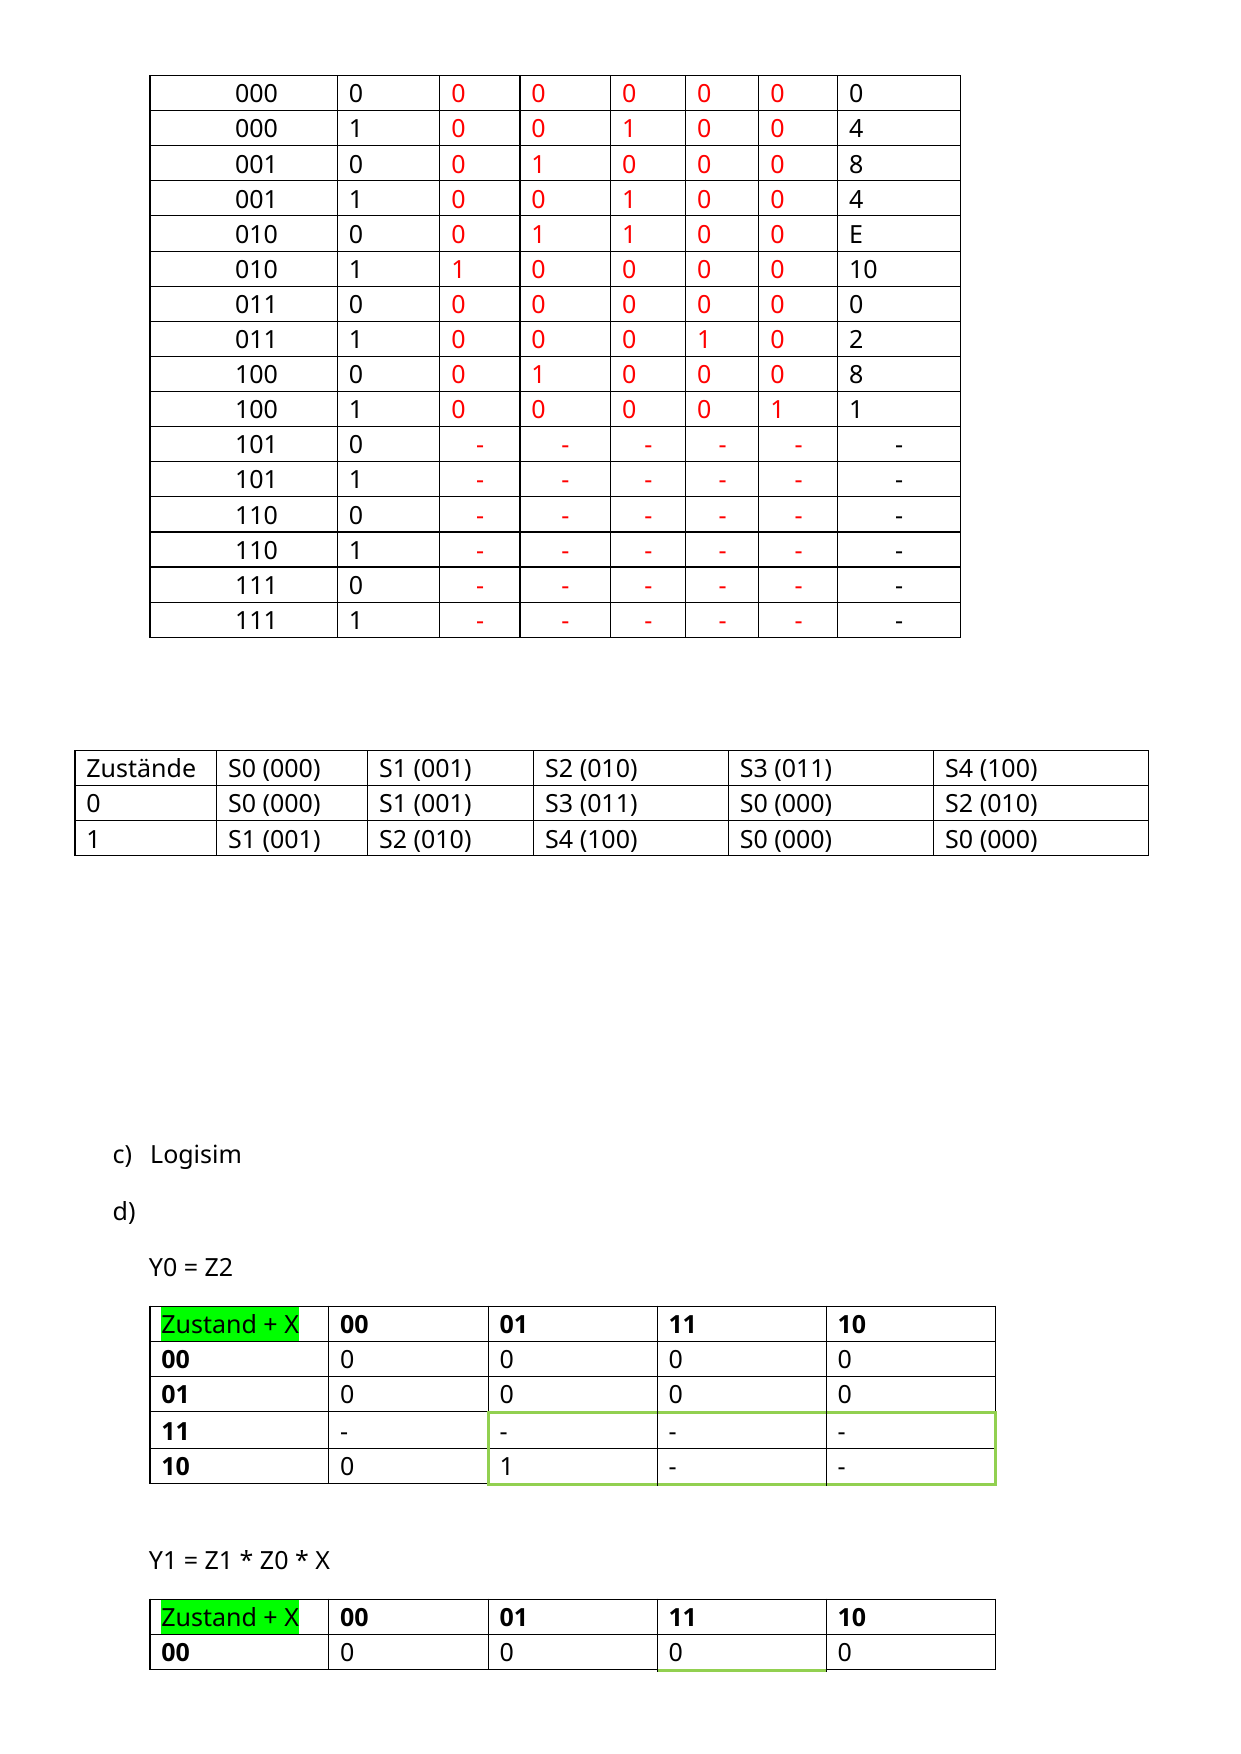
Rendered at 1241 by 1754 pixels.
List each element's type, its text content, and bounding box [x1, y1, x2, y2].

table_header 01 [489, 1307, 657, 1341]
table_cell 1 [338, 322, 439, 356]
table_cell - [759, 497, 837, 531]
table_cell 0 [838, 76, 960, 110]
table_cell 011 [151, 287, 337, 321]
table_cell - [759, 462, 837, 496]
table_cell 100 [151, 392, 337, 426]
table_cell 111 [151, 603, 337, 637]
table_header 00 [329, 1600, 488, 1634]
table_cell 000 [151, 76, 337, 110]
table_cell 11 [151, 1412, 328, 1448]
table_cell 0 [440, 357, 519, 391]
table_cell 0 [489, 1342, 657, 1376]
table_cell 0 [686, 216, 758, 251]
table_cell - [838, 497, 960, 531]
table_cell 0 [338, 216, 439, 251]
table_cell 010 [151, 252, 337, 286]
table_cell - [686, 497, 758, 531]
table_cell 0 [759, 146, 837, 180]
table_cell - [658, 1449, 826, 1483]
table_cell 0 [759, 322, 837, 356]
table_cell 0 [338, 76, 439, 110]
table_cell 00 [151, 1635, 328, 1669]
table_cell 0 [76, 786, 216, 820]
table_cell - [440, 568, 519, 602]
table_cell 1 [338, 603, 439, 637]
table_cell 1 [521, 146, 610, 180]
table_cell 0 [521, 392, 610, 426]
table_header 00 [329, 1307, 488, 1341]
table_cell 00 [151, 1342, 328, 1376]
table_cell 1 [490, 1449, 657, 1483]
table_cell 001 [151, 146, 337, 180]
table_cell 0 [686, 146, 758, 180]
table_cell - [611, 427, 685, 461]
table_cell 0 [440, 322, 519, 356]
text Y1 = Z1 * Z0 * X [75, 1542, 1165, 1576]
table_cell - [827, 1449, 994, 1483]
table_cell - [658, 1414, 826, 1448]
table_cell 000 [151, 111, 337, 145]
table_cell S1 (001) [217, 821, 367, 855]
table_cell 0 [611, 287, 685, 321]
table_cell 0 [658, 1342, 826, 1376]
table_cell 0 [686, 252, 758, 286]
table_cell 1 [759, 392, 837, 426]
table_cell - [611, 603, 685, 637]
table_cell 0 [338, 287, 439, 321]
table_cell - [686, 427, 758, 461]
table_cell 1 [338, 111, 439, 145]
table_cell S0 (000) [729, 786, 933, 820]
table_cell 0 [686, 76, 758, 110]
table_cell - [838, 462, 960, 496]
table_cell - [611, 533, 685, 566]
table_cell - [521, 462, 610, 496]
table_cell 0 [759, 216, 837, 251]
table_cell - [759, 427, 837, 461]
table_cell 1 [521, 357, 610, 391]
table_cell 4 [838, 111, 960, 145]
table_cell - [440, 427, 519, 461]
table_cell 0 [611, 392, 685, 426]
table_cell 0 [658, 1635, 826, 1669]
table_cell 0 [440, 181, 519, 215]
table_cell 0 [440, 287, 519, 321]
table_cell 0 [611, 76, 685, 110]
table_header 01 [489, 1600, 657, 1634]
table_cell 0 [827, 1342, 995, 1376]
table_cell - [521, 568, 610, 602]
table_cell 0 [329, 1635, 488, 1669]
table_cell 100 [151, 357, 337, 391]
table_cell 0 [329, 1342, 488, 1376]
table_header 11 [658, 1600, 826, 1634]
table_cell 0 [759, 287, 837, 321]
table_cell 0 [759, 357, 837, 391]
table_cell - [686, 603, 758, 637]
table_cell - [759, 603, 837, 637]
table_cell - [838, 568, 960, 602]
table_cell 0 [759, 181, 837, 215]
table_header S4 (100) [934, 751, 1148, 785]
table_cell 1 [611, 216, 685, 251]
table_cell 1 [338, 392, 439, 426]
table_header 10 [827, 1600, 995, 1634]
table_header S0 (000) [217, 751, 367, 785]
table_cell - [521, 533, 610, 566]
text Y0 = Z2 [75, 1249, 1165, 1283]
table_cell - [686, 568, 758, 602]
table_cell 110 [151, 497, 337, 531]
table_cell 0 [686, 392, 758, 426]
table_cell 0 [521, 252, 610, 286]
table_cell 01 [151, 1377, 328, 1411]
table_cell 0 [827, 1635, 995, 1669]
table_cell 8 [838, 357, 960, 391]
table_cell 0 [686, 357, 758, 391]
table_cell 0 [759, 111, 837, 145]
table_cell S0 (000) [729, 821, 933, 855]
table_cell 1 [338, 252, 439, 286]
table_cell 0 [338, 568, 439, 602]
table_header S1 (001) [368, 751, 533, 785]
table_cell 0 [611, 146, 685, 180]
table_cell 1 [338, 181, 439, 215]
table_cell 0 [338, 427, 439, 461]
table_cell 0 [838, 287, 960, 321]
table_cell 0 [521, 322, 610, 356]
table_cell 1 [440, 252, 519, 286]
table_cell 0 [686, 111, 758, 145]
table_cell - [759, 533, 837, 566]
table_cell 110 [151, 533, 337, 566]
table_cell - [686, 533, 758, 566]
table_cell S3 (011) [534, 786, 728, 820]
table_cell - [521, 427, 610, 461]
table_header Zustände [76, 751, 216, 785]
table_cell 010 [151, 216, 337, 251]
table_cell 1 [338, 462, 439, 496]
table_cell - [440, 497, 519, 531]
table_cell - [611, 497, 685, 531]
table_cell 0 [521, 111, 610, 145]
table_cell 0 [440, 146, 519, 180]
table_cell 0 [759, 252, 837, 286]
table_cell 2 [838, 322, 960, 356]
table_cell 011 [151, 322, 337, 356]
table_cell 1 [838, 392, 960, 426]
table_cell 1 [686, 322, 758, 356]
table_cell S0 (000) [934, 821, 1148, 855]
table_cell - [838, 603, 960, 637]
table_header S3 (011) [729, 751, 933, 785]
table_cell 1 [611, 181, 685, 215]
table_cell - [759, 568, 837, 602]
table_cell - [521, 603, 610, 637]
table_header S2 (010) [534, 751, 728, 785]
table_cell 1 [338, 533, 439, 566]
table_cell 1 [76, 821, 216, 855]
table_cell S2 (010) [368, 821, 533, 855]
table_header Zustand + X [151, 1307, 328, 1341]
table_cell 4 [838, 181, 960, 215]
table_cell 0 [329, 1377, 488, 1411]
table_cell 0 [521, 181, 610, 215]
table_cell S1 (001) [368, 786, 533, 820]
table_header 10 [827, 1307, 995, 1341]
table_cell 0 [686, 287, 758, 321]
table_cell - [329, 1412, 487, 1448]
table_header Zustand + X [151, 1600, 328, 1634]
table_cell 0 [521, 287, 610, 321]
table_cell 0 [658, 1377, 826, 1411]
table_cell 10 [838, 252, 960, 286]
table_cell 0 [611, 357, 685, 391]
table_cell - [440, 603, 519, 637]
table_cell - [827, 1414, 994, 1448]
table_cell 0 [489, 1377, 657, 1411]
table_cell - [838, 533, 960, 566]
table_cell 101 [151, 427, 337, 461]
list Logisim [112, 1137, 1165, 1171]
table_cell 0 [440, 216, 519, 251]
table_cell 0 [686, 181, 758, 215]
table_cell - [490, 1414, 657, 1448]
table_cell S4 (100) [534, 821, 728, 855]
table_cell 0 [440, 111, 519, 145]
table_cell 0 [338, 146, 439, 180]
table_cell 0 [827, 1377, 995, 1411]
table_cell - [611, 568, 685, 602]
table_cell 0 [440, 392, 519, 426]
table_cell 1 [611, 111, 685, 145]
table_cell 1 [521, 216, 610, 251]
table_cell 0 [611, 252, 685, 286]
table_cell - [686, 462, 758, 496]
table_cell 0 [329, 1449, 487, 1483]
table_cell - [838, 427, 960, 461]
table_cell S2 (010) [934, 786, 1148, 820]
table_cell - [440, 462, 519, 496]
table_cell E [838, 216, 960, 251]
table_cell 10 [151, 1449, 328, 1483]
table_cell 0 [759, 76, 837, 110]
table_cell 0 [521, 76, 610, 110]
table_cell 0 [338, 357, 439, 391]
table_cell - [440, 533, 519, 566]
table_cell - [521, 497, 610, 531]
table_cell 101 [151, 462, 337, 496]
table_cell 0 [611, 322, 685, 356]
table_header 11 [658, 1307, 826, 1341]
table_cell S0 (000) [217, 786, 367, 820]
table_cell 0 [440, 76, 519, 110]
table_cell 0 [489, 1635, 657, 1669]
table_cell 001 [151, 181, 337, 215]
table_cell - [611, 462, 685, 496]
table_cell 111 [151, 568, 337, 602]
table_cell 0 [338, 497, 439, 531]
table_cell 8 [838, 146, 960, 180]
